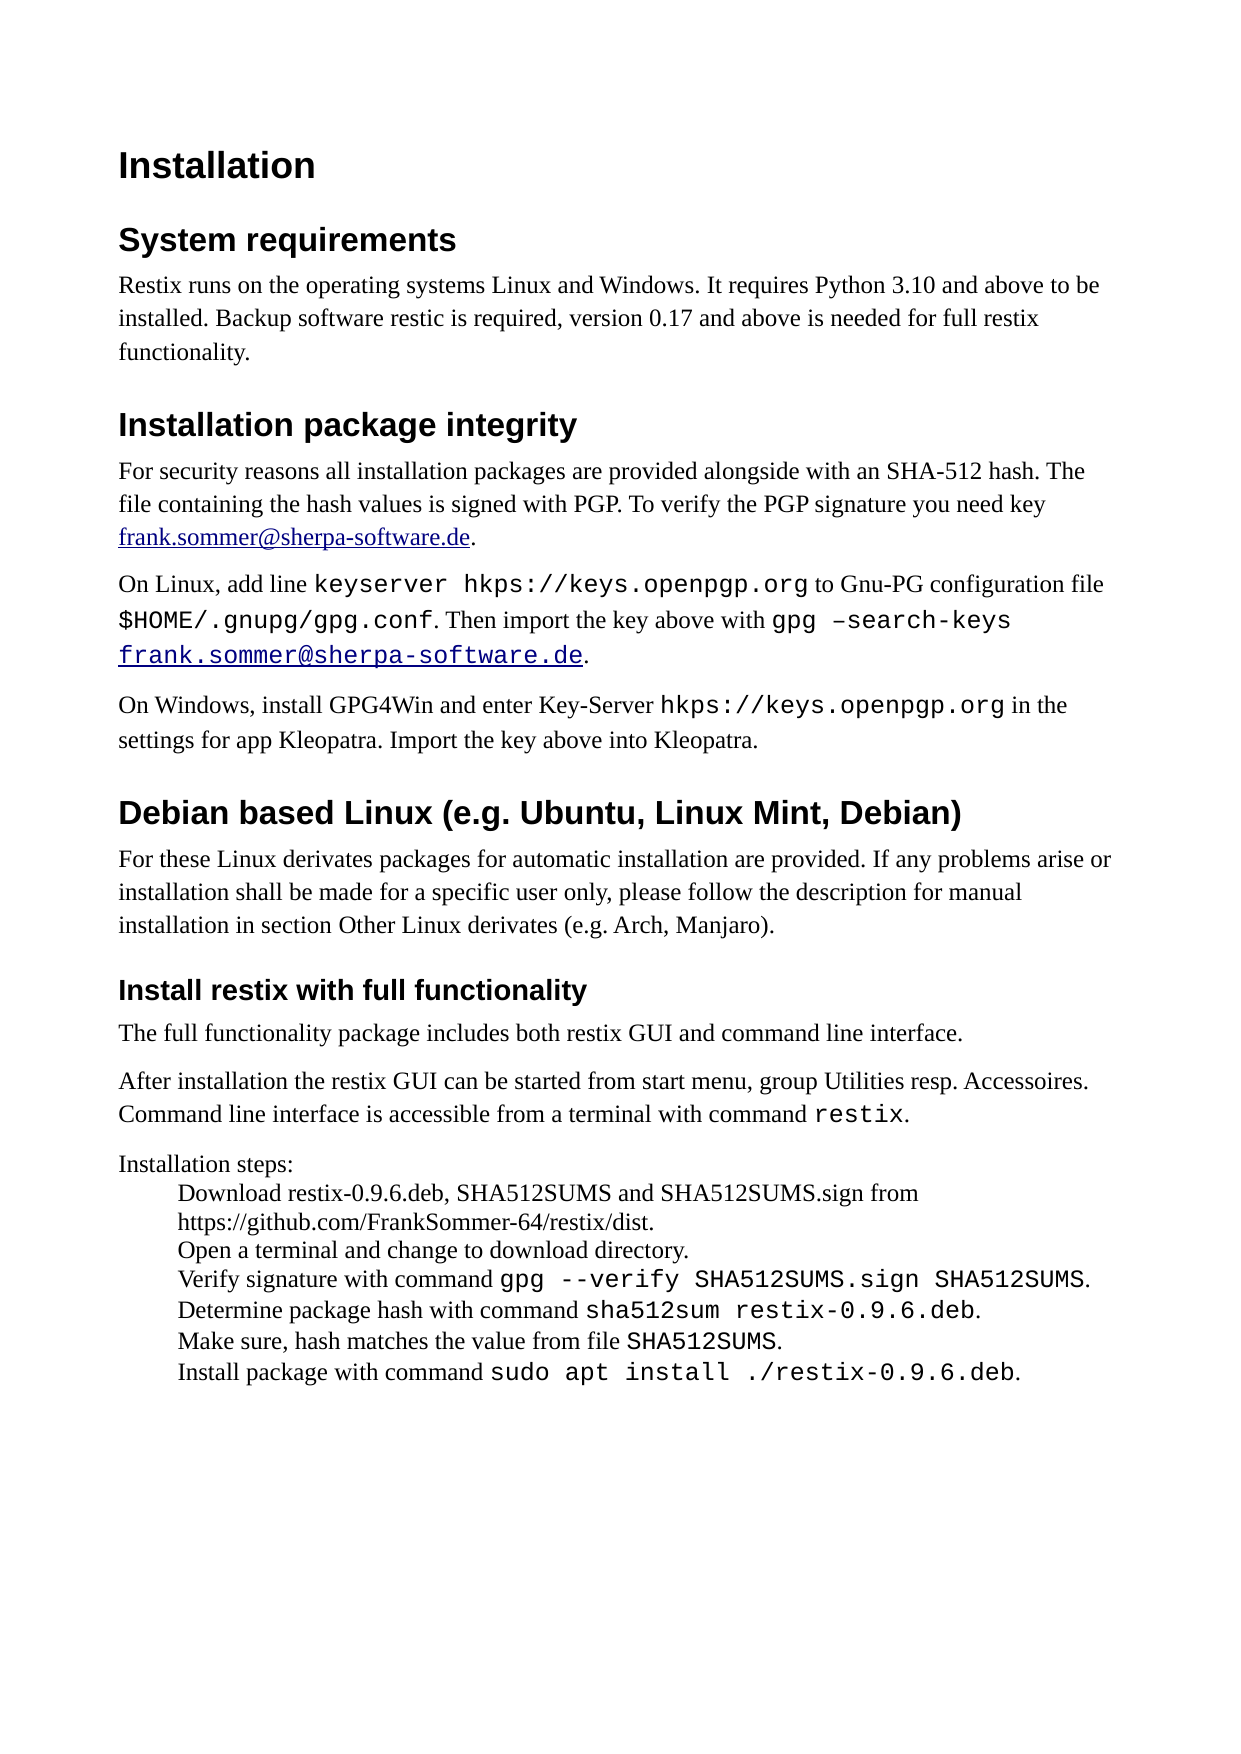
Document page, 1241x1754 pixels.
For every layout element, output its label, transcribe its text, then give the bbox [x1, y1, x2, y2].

subtitle Debian based Linux (e.g. Ubuntu, Linux Mint, Debian) [118, 793, 1122, 832]
text For security reasons all installation packages are provided alongside with an SHA-512 hash. The file containing the hash values is signed with PGP. To verify the PGP signature you need key frank.sommer@sherpa-software.de. [118, 456, 1122, 551]
text On Linux, add line keyserver hkps://keys.openpgp.org to Gnu-PG configuration file $HOME/.gnupg/gpg.conf. Then import the key above with gpg –search-keys frank.sommer@sherpa-software.de. [118, 569, 1122, 671]
list Verify signature with command gpg --verify SHA512SUMS.sign SHA512SUMS. [177, 1264, 1122, 1295]
list Determine package hash with command sha512sum restix-0.9.6.deb. [177, 1295, 1122, 1326]
list Open a terminal and change to download directory. [177, 1235, 1122, 1264]
text For these Linux derivates packages for automatic installation are provided. If any problems arise or installation shall be made for a specific user only, please follow the description for manual installation in section Other Linux derivates (e.g. Arch, Manjaro). [118, 844, 1122, 939]
subtitle Install restix with full functionality [118, 972, 1122, 1006]
text Restix runs on the operating systems Linux and Windows. It requires Python 3.10 and above to be installed. Backup software restic is required, version 0.17 and above is needed for full restix functionality. [118, 271, 1122, 365]
list Install package with command sudo apt install ./restix-0.9.6.deb. [177, 1357, 1122, 1387]
text After installation the restix GUI can be started from start menu, group Utilities resp. Accessoires. Command line interface is accessible from a terminal with command restix. [118, 1066, 1122, 1130]
text The full functionality package includes both restix GUI and command line interface. [118, 1018, 1122, 1047]
subtitle Installation package integrity [118, 405, 1122, 443]
list Download restix-0.9.6.deb, SHA512SUMS and SHA512SUMS.sign from https://github.com/FrankSommer-64/restix/dist. [177, 1178, 1122, 1235]
subtitle Installation steps: [118, 1149, 1122, 1178]
list Make sure, hash matches the value from file SHA512SUMS. [177, 1326, 1122, 1357]
subtitle Installation [118, 143, 1122, 186]
subtitle System requirements [118, 219, 1122, 258]
text On Windows, install GPG4Win and enter Key-Server hkps://keys.openpgp.org in the settings for app Kleopatra. Import the key above into Kleopatra. [118, 690, 1122, 754]
